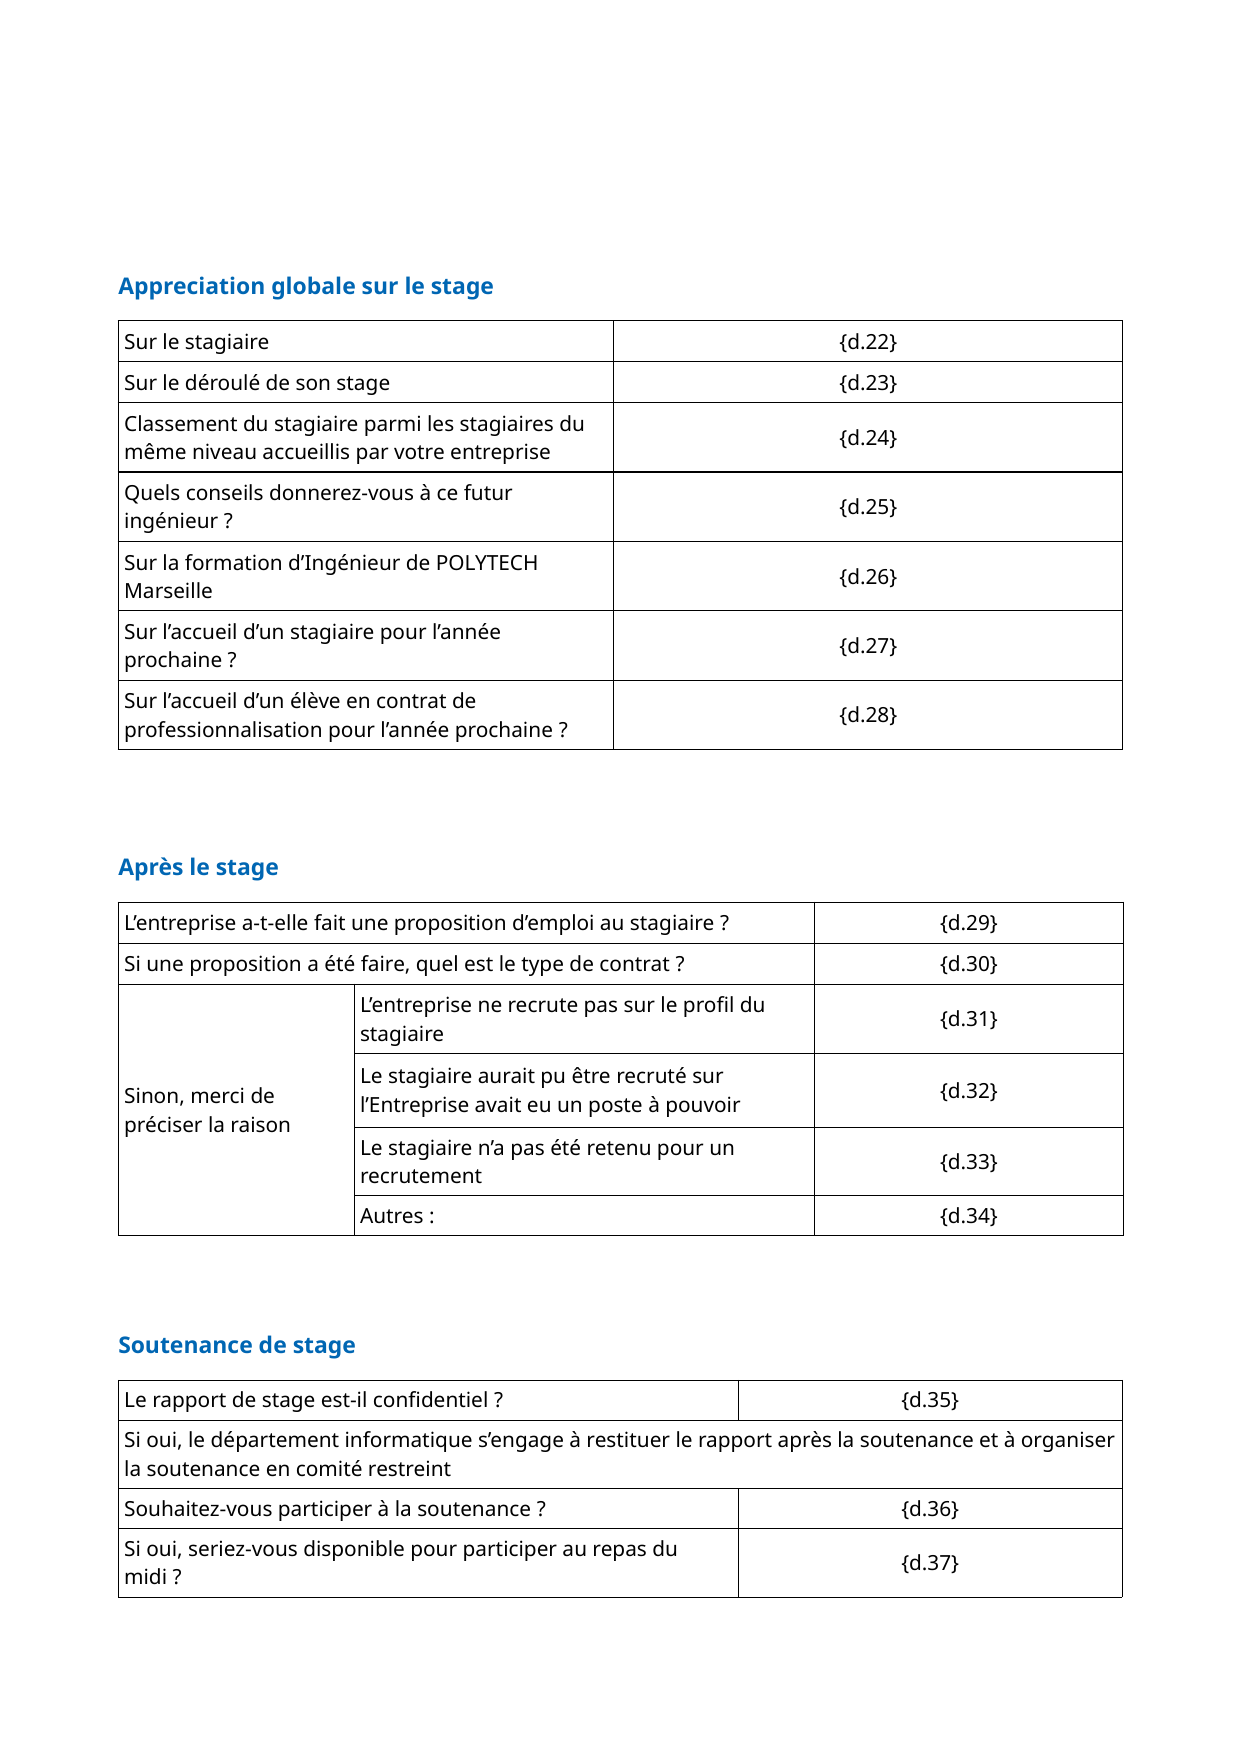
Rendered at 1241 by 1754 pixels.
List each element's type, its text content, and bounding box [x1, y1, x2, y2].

table_cell {d.30} [815, 944, 1123, 983]
table_header {d.29} [815, 903, 1123, 942]
table_cell Souhaitez-vous participer à la soutenance ? [119, 1489, 738, 1528]
table_cell Le stagiaire aurait pu être recruté sur l’Entreprise avait eu un poste à pouvoir [355, 1054, 814, 1127]
table_header Le rapport de stage est-il confidentiel ? [119, 1381, 738, 1420]
table_cell Sur la formation d’Ingénieur de POLYTECH Marseille [119, 542, 613, 610]
table_header {d.35} [739, 1381, 1122, 1420]
table_cell {d.36} [739, 1489, 1122, 1528]
table_cell {d.25} [614, 473, 1122, 541]
table_cell {d.24} [614, 403, 1122, 471]
table_cell L’entreprise ne recrute pas sur le profil du stagiaire [355, 985, 814, 1053]
table_cell {d.34} [815, 1196, 1123, 1235]
table_cell {d.33} [815, 1128, 1123, 1195]
table_cell Si oui, le département informatique s’engage à restituer le rapport après la soutenance et à organiser la soutenance en comité restreint [119, 1421, 1122, 1488]
text Appreciation globale sur le stage [118, 270, 1122, 301]
text Soutenance de stage [118, 1329, 1122, 1361]
table_cell Sinon, merci de préciser la raison [119, 985, 354, 1235]
table_cell Sur l’accueil d’un stagiaire pour l’année prochaine ? [119, 611, 613, 679]
table_header Sur le stagiaire [119, 321, 613, 361]
table_cell Le stagiaire n’a pas été retenu pour un recrutement [355, 1128, 814, 1195]
table_cell Sur l’accueil d’un élève en contrat de professionnalisation pour l’année prochaine ? [119, 681, 613, 749]
table_cell {d.37} [739, 1529, 1122, 1597]
table_cell {d.32} [815, 1054, 1123, 1127]
table_header L’entreprise a-t-elle fait une proposition d’emploi au stagiaire ? [119, 903, 814, 942]
table_cell Classement du stagiaire parmi les stagiaires du même niveau accueillis par votre entreprise [119, 403, 613, 471]
table_cell {d.28} [614, 681, 1122, 749]
table_cell Autres : [355, 1196, 814, 1235]
table_cell {d.27} [614, 611, 1122, 679]
table_cell {d.23} [614, 362, 1122, 402]
table_header {d.22} [614, 321, 1122, 361]
table_cell Si une proposition a été faire, quel est le type de contrat ? [119, 944, 814, 983]
table_cell {d.31} [815, 985, 1123, 1053]
text Après le stage [118, 851, 1122, 882]
table_cell Quels conseils donnerez-vous à ce futur ingénieur ? [119, 473, 613, 541]
table_cell {d.26} [614, 542, 1122, 610]
table_cell Sur le déroulé de son stage [119, 362, 613, 402]
table_cell Si oui, seriez-vous disponible pour participer au repas du midi ? [119, 1529, 738, 1597]
